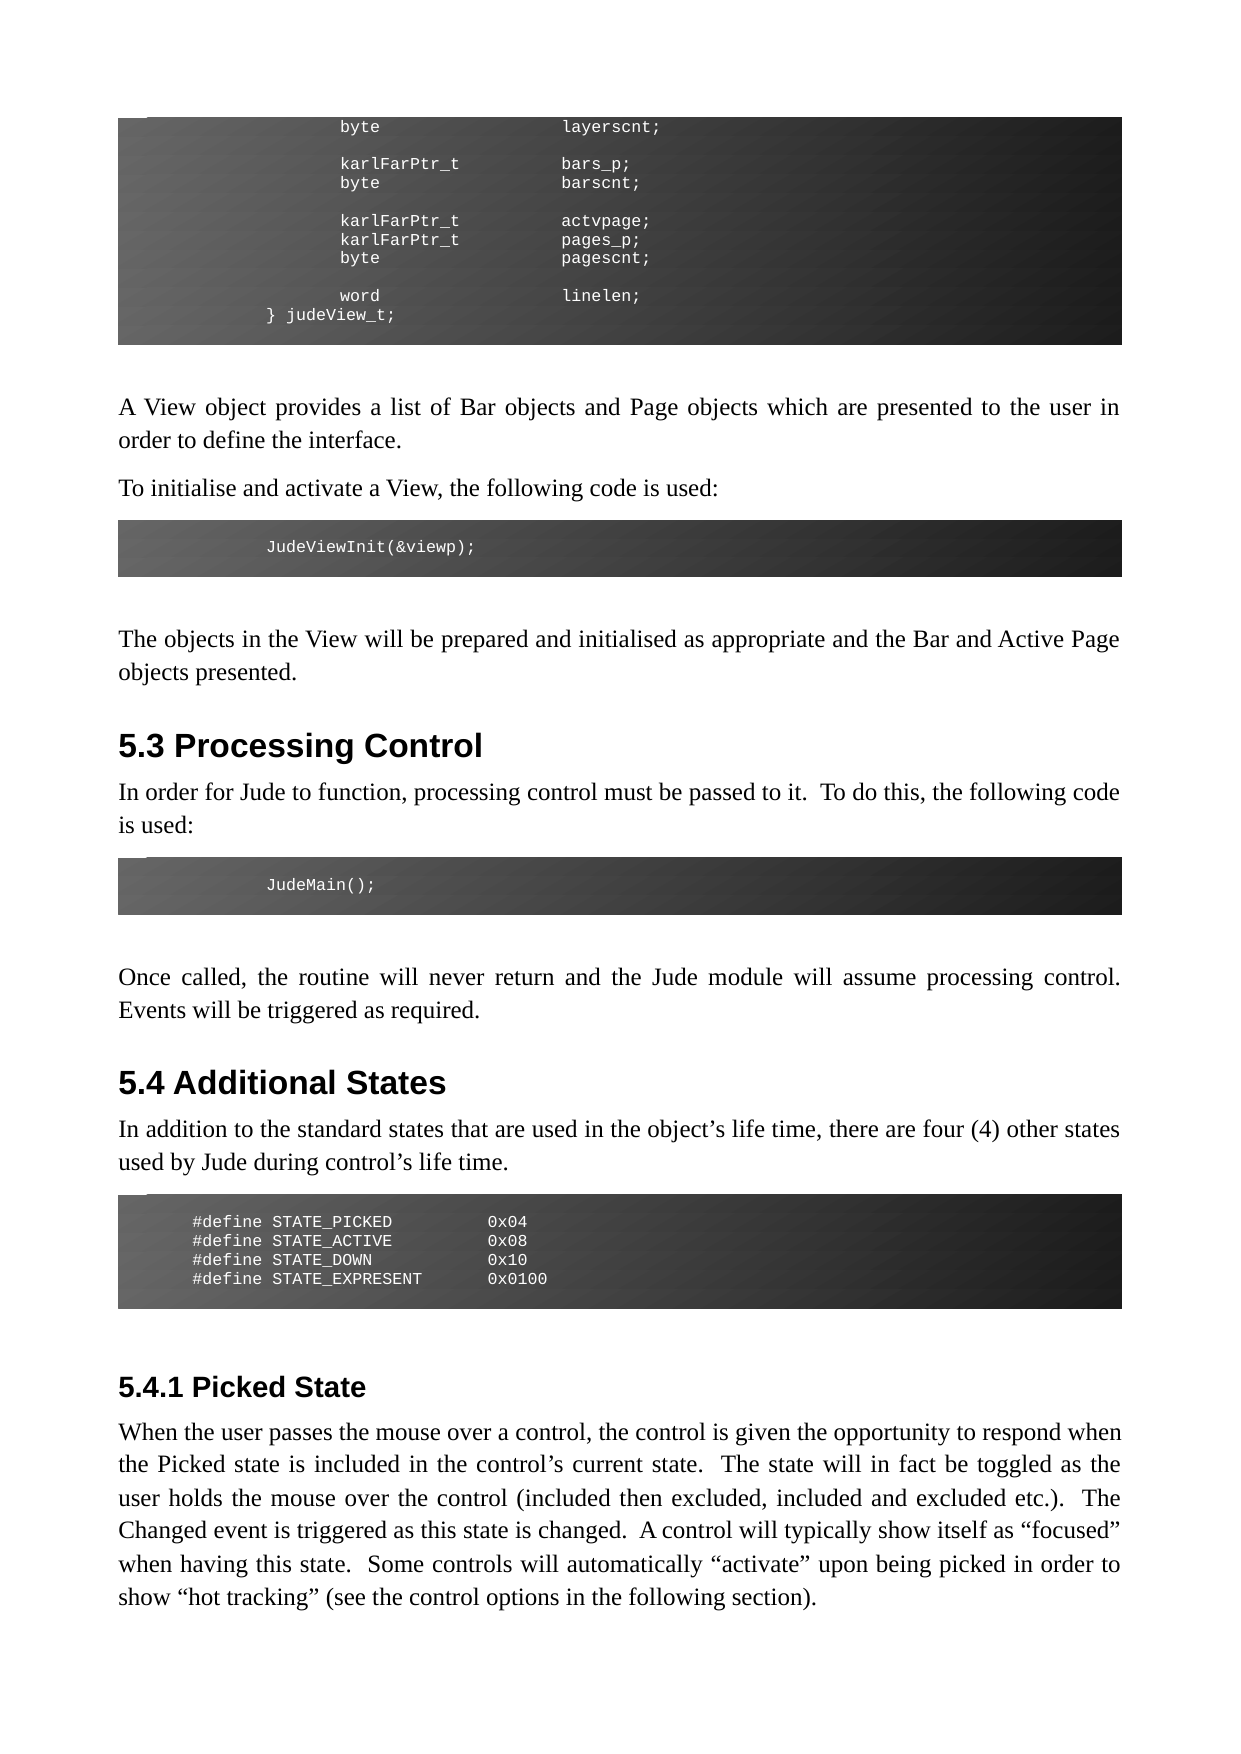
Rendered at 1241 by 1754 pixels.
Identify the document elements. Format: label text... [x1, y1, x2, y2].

text word linelen; [118, 288, 1122, 307]
text JudeMain(); [118, 876, 1122, 895]
text #define STATE_PICKED 0x04 [118, 1214, 1122, 1233]
text #define STATE_EXPRESENT 0x0100 [118, 1270, 1122, 1289]
text In order for Jude to function, processing control must be passed to it. To do this, the following code is used: [118, 777, 1122, 839]
text A View object provides a list of Bar objects and Page objects which are presented to the user in order to define the interface. [118, 392, 1122, 454]
subtitle 5.4.1 Picked State [118, 1370, 1122, 1404]
text karlFarPtr_t actvpage; [118, 212, 1122, 231]
text } judeView_t; [118, 307, 1122, 326]
text karlFarPtr_t bars_p; [118, 156, 1122, 175]
text byte barscnt; [118, 175, 1122, 193]
text When the user passes the mouse over a control, the control is given the opportunity to respond when the Picked state is included in the control’s current state. The state will in fact be toggled as the user holds the mouse over the control (included then excluded, included and excluded etc.). The Changed event is triggered as this state is changed. A control will typically show itself as “focused” when having this state. Some controls will automatically “activate” upon being picked in order to show “hot tracking” (see the control options in the following section). [118, 1417, 1122, 1610]
subtitle 5.3 Processing Control [118, 726, 1122, 764]
text Once called, the routine will never return and the Jude module will assume processing control. Events will be triggered as required. [118, 962, 1122, 1023]
text #define STATE_DOWN 0x10 [118, 1252, 1122, 1270]
text karlFarPtr_t pages_p; [118, 231, 1122, 250]
text byte layerscnt; [118, 118, 1122, 137]
text JudeViewInit(&viewp); [118, 539, 1122, 558]
text To initialise and activate a View, the following code is used: [118, 473, 1122, 501]
text byte pagescnt; [118, 250, 1122, 269]
text In addition to the standard states that are used in the object’s life time, there are four (4) other states used by Jude during control’s life time. [118, 1114, 1122, 1176]
subtitle 5.4 Additional States [118, 1063, 1122, 1102]
text #define STATE_ACTIVE 0x08 [118, 1233, 1122, 1252]
text The objects in the View will be prepared and initialised as appropriate and the Bar and Active Page objects presented. [118, 624, 1122, 686]
